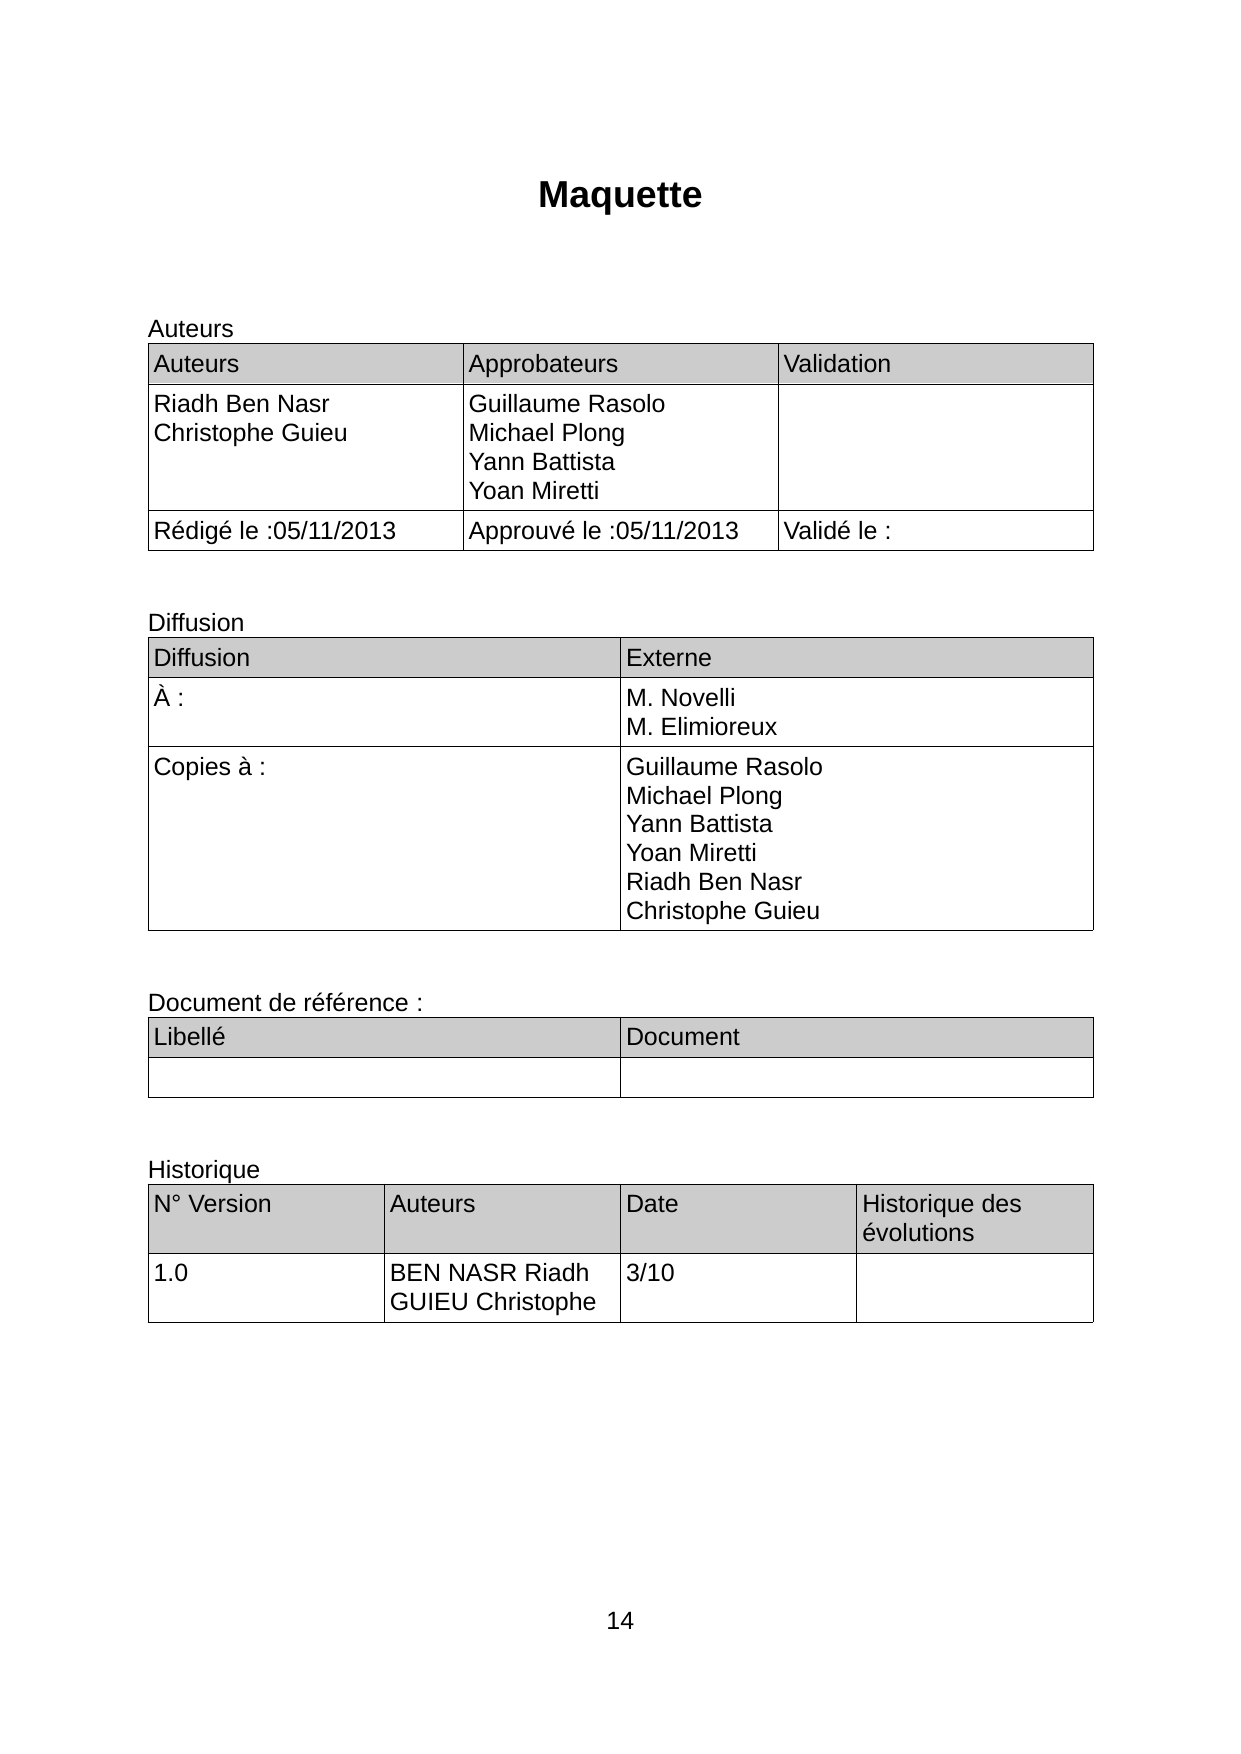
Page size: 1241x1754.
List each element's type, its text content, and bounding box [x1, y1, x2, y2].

table_cell [779, 385, 1093, 510]
subtitle Maquette [148, 173, 1093, 216]
table_cell 1.0 [149, 1254, 384, 1322]
table_header Auteurs [385, 1185, 620, 1253]
table_header Auteurs [149, 344, 463, 383]
table_header Externe [621, 638, 1093, 677]
table_cell 3/10 [621, 1254, 856, 1322]
text Document de référence : [148, 988, 1093, 1017]
table_cell Rédigé le :05/11/2013 [149, 511, 463, 550]
text Historique [148, 1155, 1093, 1183]
table_header Date [621, 1185, 856, 1253]
table_cell [149, 1058, 620, 1097]
table_cell Guillaume Rasolo Michael Plong Yann Battista Yoan Miretti [464, 385, 778, 510]
table_cell Approuvé le :05/11/2013 [464, 511, 778, 550]
table_cell Guillaume Rasolo Michael Plong Yann Battista Yoan Miretti Riadh Ben Nasr Christophe Guieu [621, 747, 1093, 930]
table_cell [857, 1254, 1093, 1322]
table_header Validation [779, 344, 1093, 383]
table_cell [621, 1058, 1093, 1097]
table_cell M. Novelli M. Elimioreux [621, 678, 1093, 746]
table_header N° Version [149, 1185, 384, 1253]
table_header Diffusion [149, 638, 620, 677]
table_header Document [621, 1018, 1093, 1057]
table_cell Riadh Ben Nasr Christophe Guieu [149, 385, 463, 510]
table_cell Validé le : [779, 511, 1093, 550]
table_cell À : [149, 678, 620, 746]
table_cell Copies à : [149, 747, 620, 930]
table_cell BEN NASR Riadh GUIEU Christophe [385, 1254, 620, 1322]
text Auteurs [148, 314, 1093, 343]
table_header Libellé [149, 1018, 620, 1057]
table_header Historique des évolutions [857, 1185, 1093, 1253]
table_header Approbateurs [464, 344, 778, 383]
text Diffusion [148, 608, 1093, 637]
